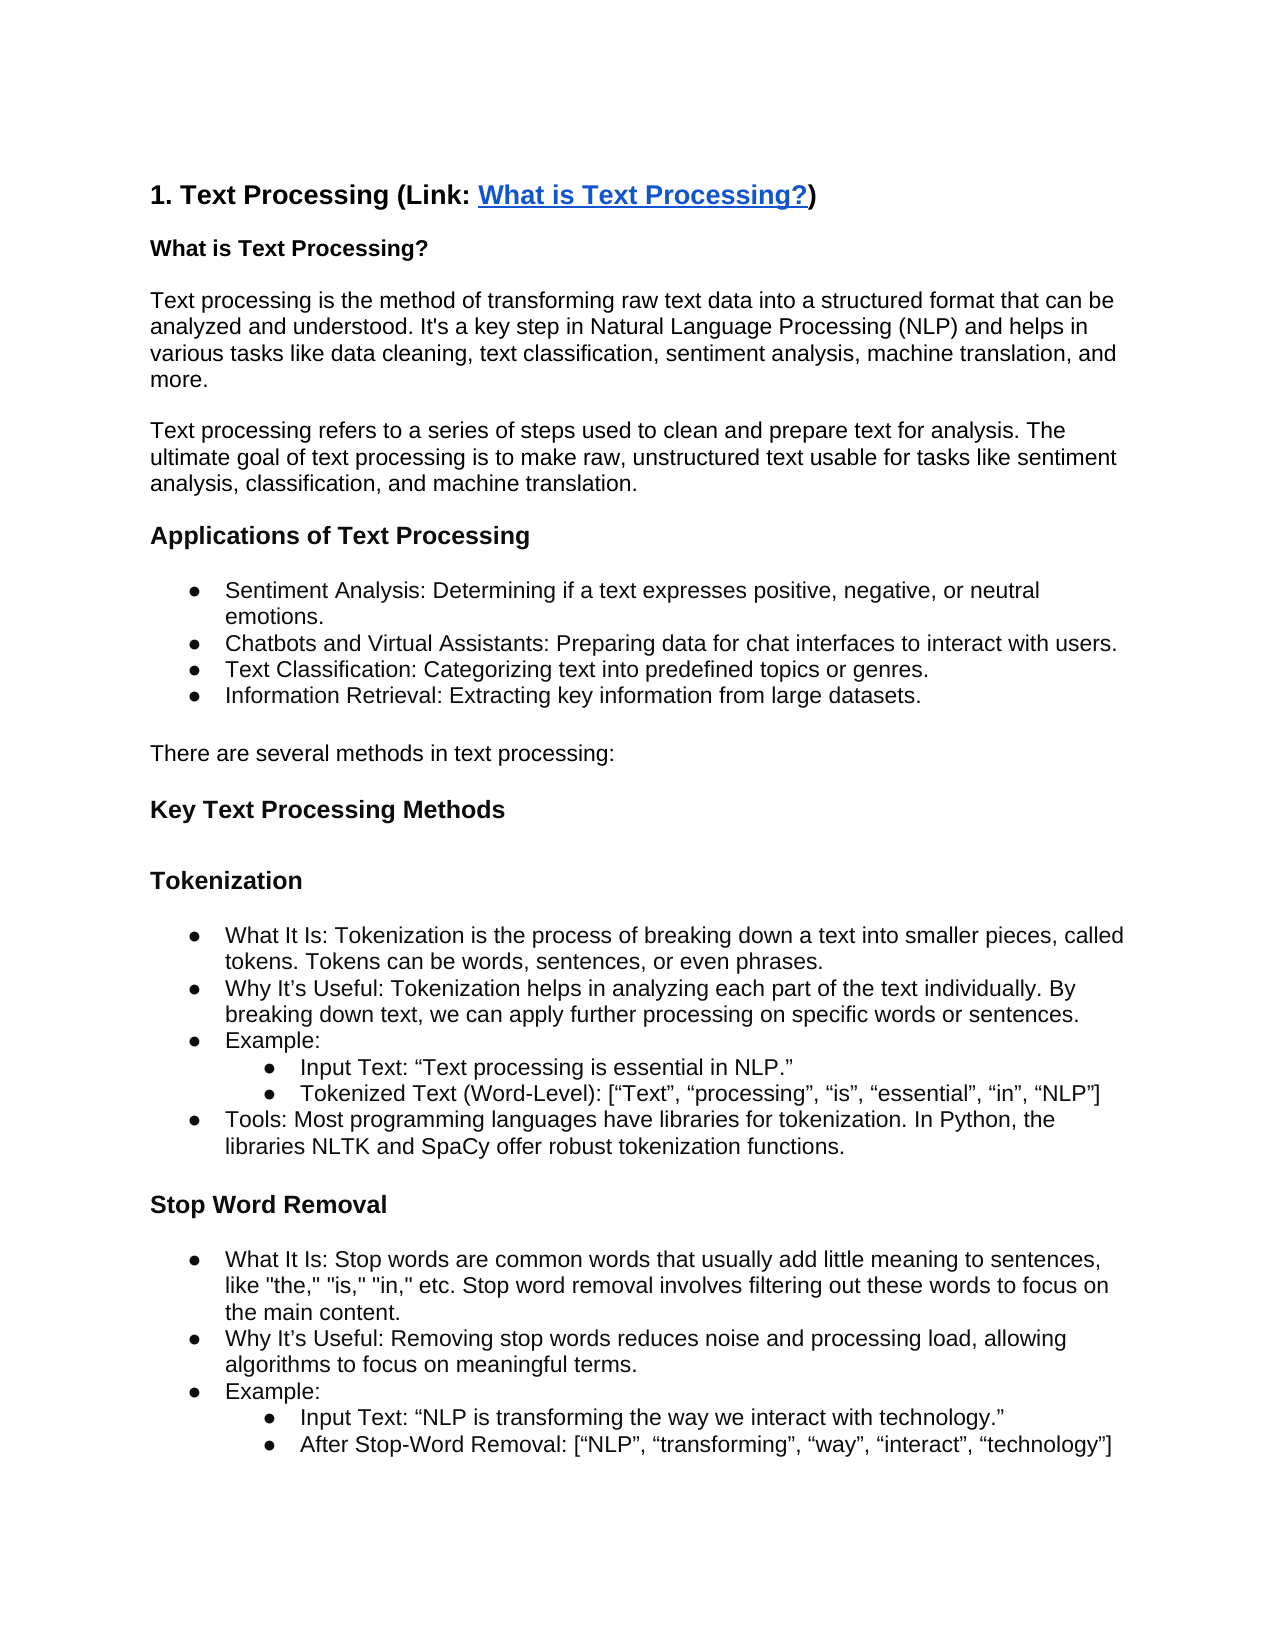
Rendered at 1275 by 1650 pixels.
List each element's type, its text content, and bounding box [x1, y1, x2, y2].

subtitle What is Text Processing? [150, 235, 1125, 262]
list What It Is: Tokenization is the process of breaking down a text into smaller pieces, called tokens. Tokens can be words, sentences, or even phrases. [187, 922, 1125, 975]
list Tokenized Text (Word-Level): [“Text”, “processing”, “is”, “essential”, “in”, “NLP”] [262, 1080, 1125, 1106]
list Why It’s Useful: Tokenization helps in analyzing each part of the text individually. By breaking down text, we can apply further processing on specific words or sentences. [187, 975, 1125, 1027]
subtitle Key Text Processing Methods [150, 795, 1125, 824]
text Text processing is the method of transforming raw text data into a structured format that can be analyzed and understood. It's a key step in Natural Language Processing (NLP) and helps in various tasks like data cleaning, text classification, sentiment analysis, machine translation, and more. [150, 287, 1125, 392]
list What It Is: Stop words are common words that usually add little meaning to sentences, like "the," "is," "in," etc. Stop word removal involves filtering out these words to focus on the main content. [187, 1246, 1125, 1325]
list Information Retrieval: Extracting key information from large datasets. [187, 682, 1125, 709]
list Input Text: “Text processing is essential in NLP.” [262, 1054, 1125, 1080]
subtitle 1. Text Processing (Link: What is Text Processing?) [150, 179, 1125, 210]
subtitle Stop Word Removal [150, 1190, 1125, 1219]
list Chatbots and Virtual Assistants: Preparing data for chat interfaces to interact with users. [187, 629, 1125, 656]
subtitle Tokenization [150, 866, 1125, 895]
text Text processing refers to a series of steps used to clean and prepare text for analysis. The ultimate goal of text processing is to make raw, unstructured text usable for tasks like sentiment analysis, classification, and machine translation. [150, 417, 1125, 496]
list Text Classification: Categorizing text into predefined topics or genres. [187, 656, 1125, 682]
subtitle Applications of Text Processing [150, 521, 1125, 550]
list Why It’s Useful: Removing stop words reduces noise and processing load, allowing algorithms to focus on meaningful terms. [187, 1325, 1125, 1378]
list After Stop-Word Removal: [“NLP”, “transforming”, “way”, “interact”, “technology”] [262, 1431, 1125, 1457]
text There are several methods in text processing: [150, 740, 1125, 766]
list Sentiment Analysis: Determining if a text expresses positive, negative, or neutral emotions. [187, 577, 1125, 629]
list Tools: Most programming languages have libraries for tokenization. In Python, the libraries NLTK and SpaCy offer robust tokenization functions. [187, 1106, 1125, 1159]
list Example: [187, 1378, 1125, 1404]
list Example: [187, 1027, 1125, 1054]
list Input Text: “NLP is transforming the way we interact with technology.” [262, 1404, 1125, 1431]
